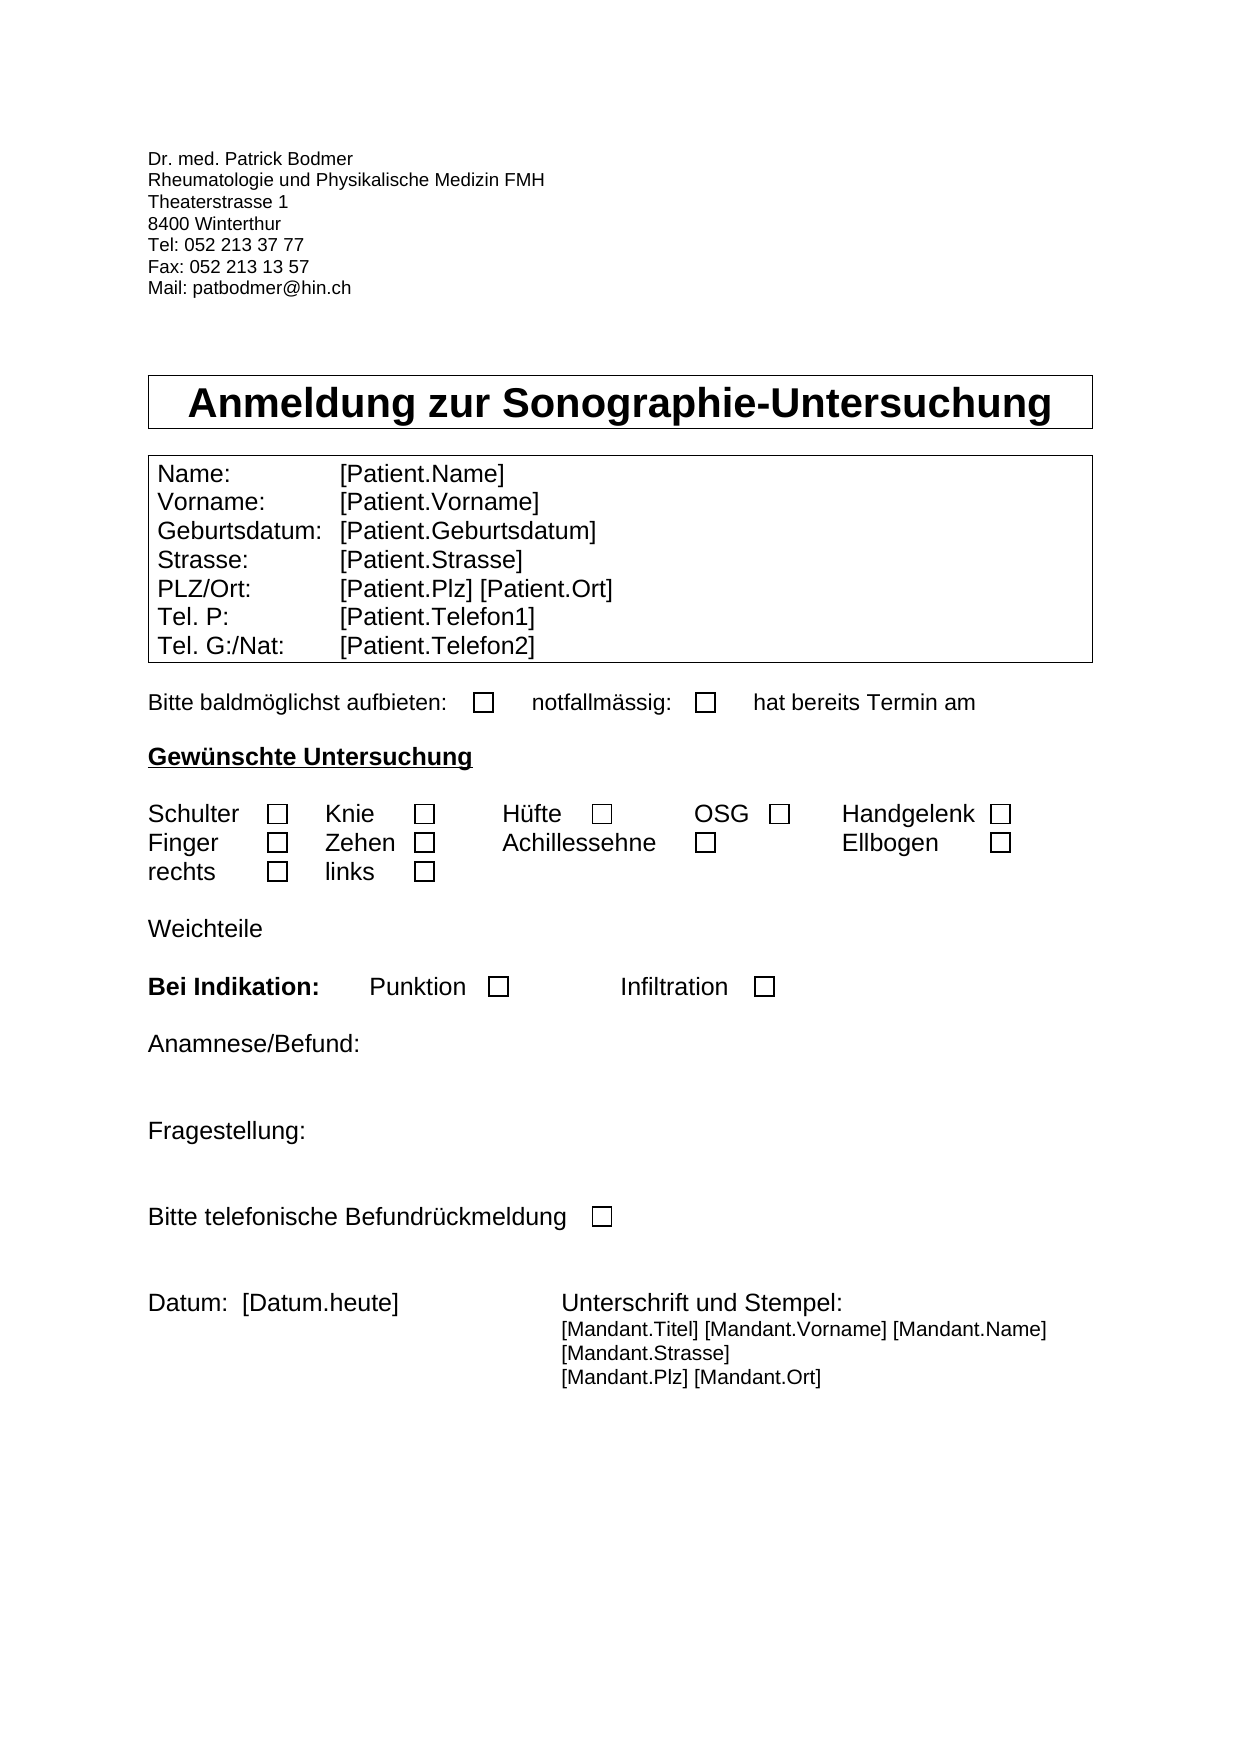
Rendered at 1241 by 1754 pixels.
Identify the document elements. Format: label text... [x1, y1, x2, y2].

text Datum: [Datum.heute] Unterschrift und Stempel: [148, 1288, 1093, 1317]
text Name: [Patient.Name] [149, 456, 1092, 484]
text Gewünschte Untersuchung [148, 742, 1093, 771]
text Dr. med. Patrick Bodmer [148, 148, 1093, 169]
text PLZ/Ort: [Patient.Plz] [Patient.Ort] [149, 570, 1092, 599]
text Fax: 052 213 13 57 [148, 255, 1093, 277]
text Fragestellung: [148, 1116, 1093, 1144]
text Anamnese/Befund: [148, 1029, 1093, 1058]
text Bei Indikation: Punktion Infiltration [148, 972, 1093, 1001]
text [Mandant.Strasse] [561, 1341, 1093, 1365]
text Mail: patbodmer@hin.ch [148, 277, 1093, 298]
text Bitte baldmöglichst aufbieten: notfallmässig: hat bereits Termin am [148, 689, 1093, 716]
text Geburtsdatum: [Patient.Geburtsdatum] [149, 513, 1092, 542]
text Theaterstrasse 1 [148, 191, 1093, 212]
text Bitte telefonische Befundrückmeldung [148, 1202, 1093, 1231]
text Tel. P: [Patient.Telefon1] [149, 599, 1092, 628]
text Tel. G:/Nat: [Patient.Telefon2] [149, 628, 1092, 662]
text Vorname: [Patient.Vorname] [149, 484, 1092, 513]
text Strasse: [Patient.Strasse] [149, 542, 1092, 570]
text Tel: 052 213 37 77 [148, 234, 1093, 255]
text [Mandant.Titel] [Mandant.Vorname] [Mandant.Name] [561, 1317, 1093, 1341]
text Weichteile [148, 914, 1093, 943]
text Finger Zehen Achillessehne Ellbogen [148, 828, 1093, 857]
text 8400 Winterthur [148, 212, 1093, 234]
text Anmeldung zur Sonographie-Untersuchung [149, 376, 1092, 428]
text Schulter Knie Hüfte OSG Handgelenk [148, 799, 1093, 828]
text [Mandant.Plz] [Mandant.Ort] [561, 1365, 1093, 1389]
text Rheumatologie und Physikalische Medizin FMH [148, 169, 1093, 191]
text rechts links [148, 857, 1093, 886]
